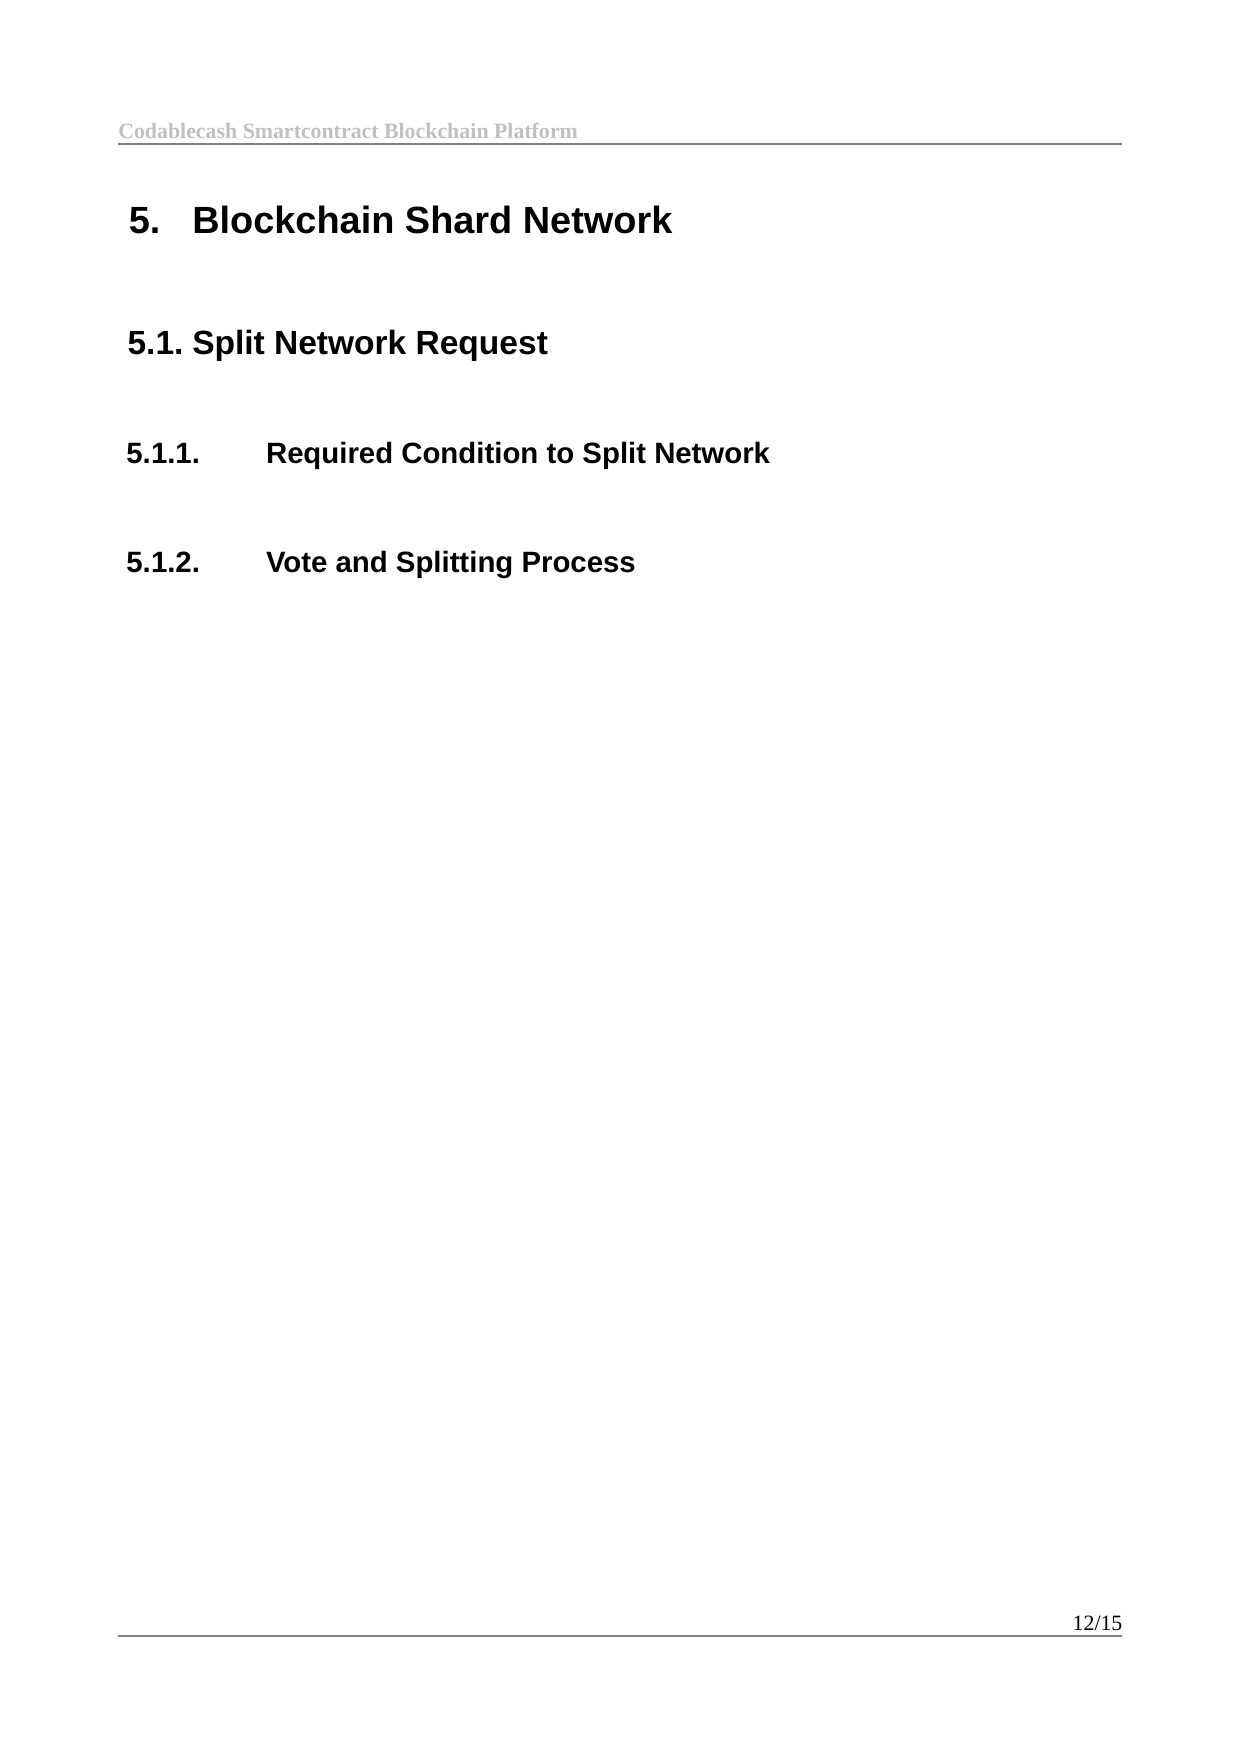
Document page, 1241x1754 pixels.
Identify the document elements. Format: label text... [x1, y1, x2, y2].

subtitle Vote and Splitting Process [118, 544, 1122, 578]
subtitle Required Condition to Split Network [118, 436, 1122, 470]
subtitle Blockchain Shard Network [118, 198, 1122, 242]
subtitle Split Network Request [118, 323, 1122, 361]
